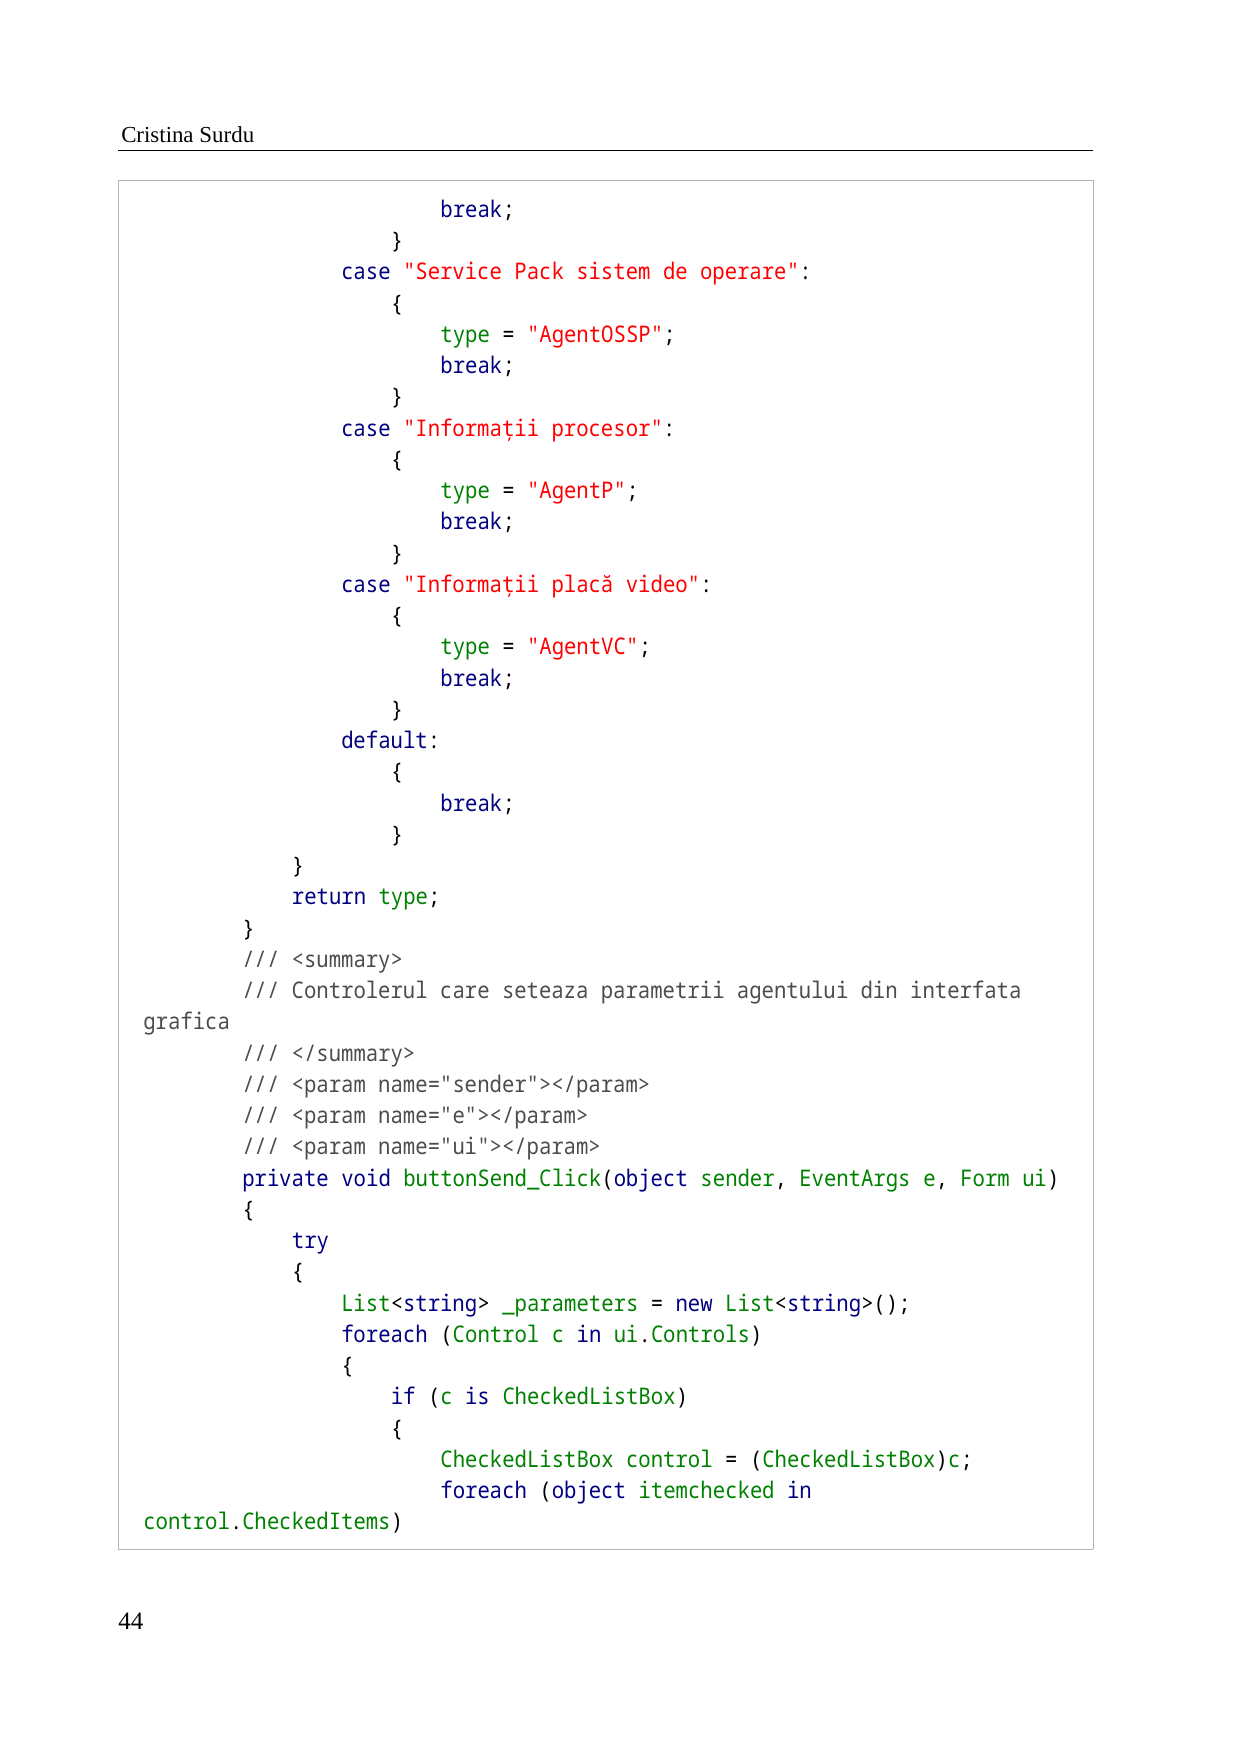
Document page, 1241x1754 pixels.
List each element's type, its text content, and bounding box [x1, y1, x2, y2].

text case "Informații placă video": [119, 555, 1093, 586]
text case "Service Pack sistem de operare": [119, 243, 1093, 274]
text { [119, 1336, 1093, 1368]
text /// <summary> [119, 930, 1093, 961]
text break; [119, 336, 1093, 368]
text break; [119, 493, 1093, 524]
text /// </summary> [119, 1024, 1093, 1055]
text type = "AgentP"; [119, 461, 1093, 493]
text { [119, 274, 1093, 305]
text /// <param name="ui"></param> [119, 1118, 1093, 1149]
text break; [119, 181, 1093, 211]
text default: [119, 711, 1093, 743]
text break; [119, 649, 1093, 680]
text case "Informații procesor": [119, 399, 1093, 430]
text { [119, 586, 1093, 618]
text private void buttonSend_Click(object sender, EventArgs e, Form ui) [119, 1149, 1093, 1180]
text } [119, 805, 1093, 836]
text type = "AgentVC"; [119, 618, 1093, 649]
text break; [119, 774, 1093, 805]
text { [119, 1243, 1093, 1274]
text type = "AgentOSSP"; [119, 305, 1093, 336]
text CheckedListBox control = (CheckedListBox)c; [119, 1430, 1093, 1461]
text { [119, 430, 1093, 461]
text { [119, 743, 1093, 774]
text /// <param name="e"></param> [119, 1086, 1093, 1118]
text foreach (object itemchecked in control.CheckedItems) [119, 1461, 1093, 1549]
text try [119, 1211, 1093, 1243]
text } [119, 836, 1093, 868]
text } [119, 899, 1093, 930]
text } [119, 368, 1093, 399]
text } [119, 211, 1093, 243]
text } [119, 680, 1093, 711]
text /// Controlerul care seteaza parametrii agentului din interfata grafica [119, 961, 1093, 1024]
text foreach (Control c in ui.Controls) [119, 1305, 1093, 1336]
text return type; [119, 868, 1093, 899]
text /// <param name="sender"></param> [119, 1055, 1093, 1086]
text if (c is CheckedListBox) [119, 1368, 1093, 1399]
text List<string> _parameters = new List<string>(); [119, 1274, 1093, 1305]
text } [119, 524, 1093, 555]
text { [119, 1399, 1093, 1430]
text { [119, 1180, 1093, 1211]
